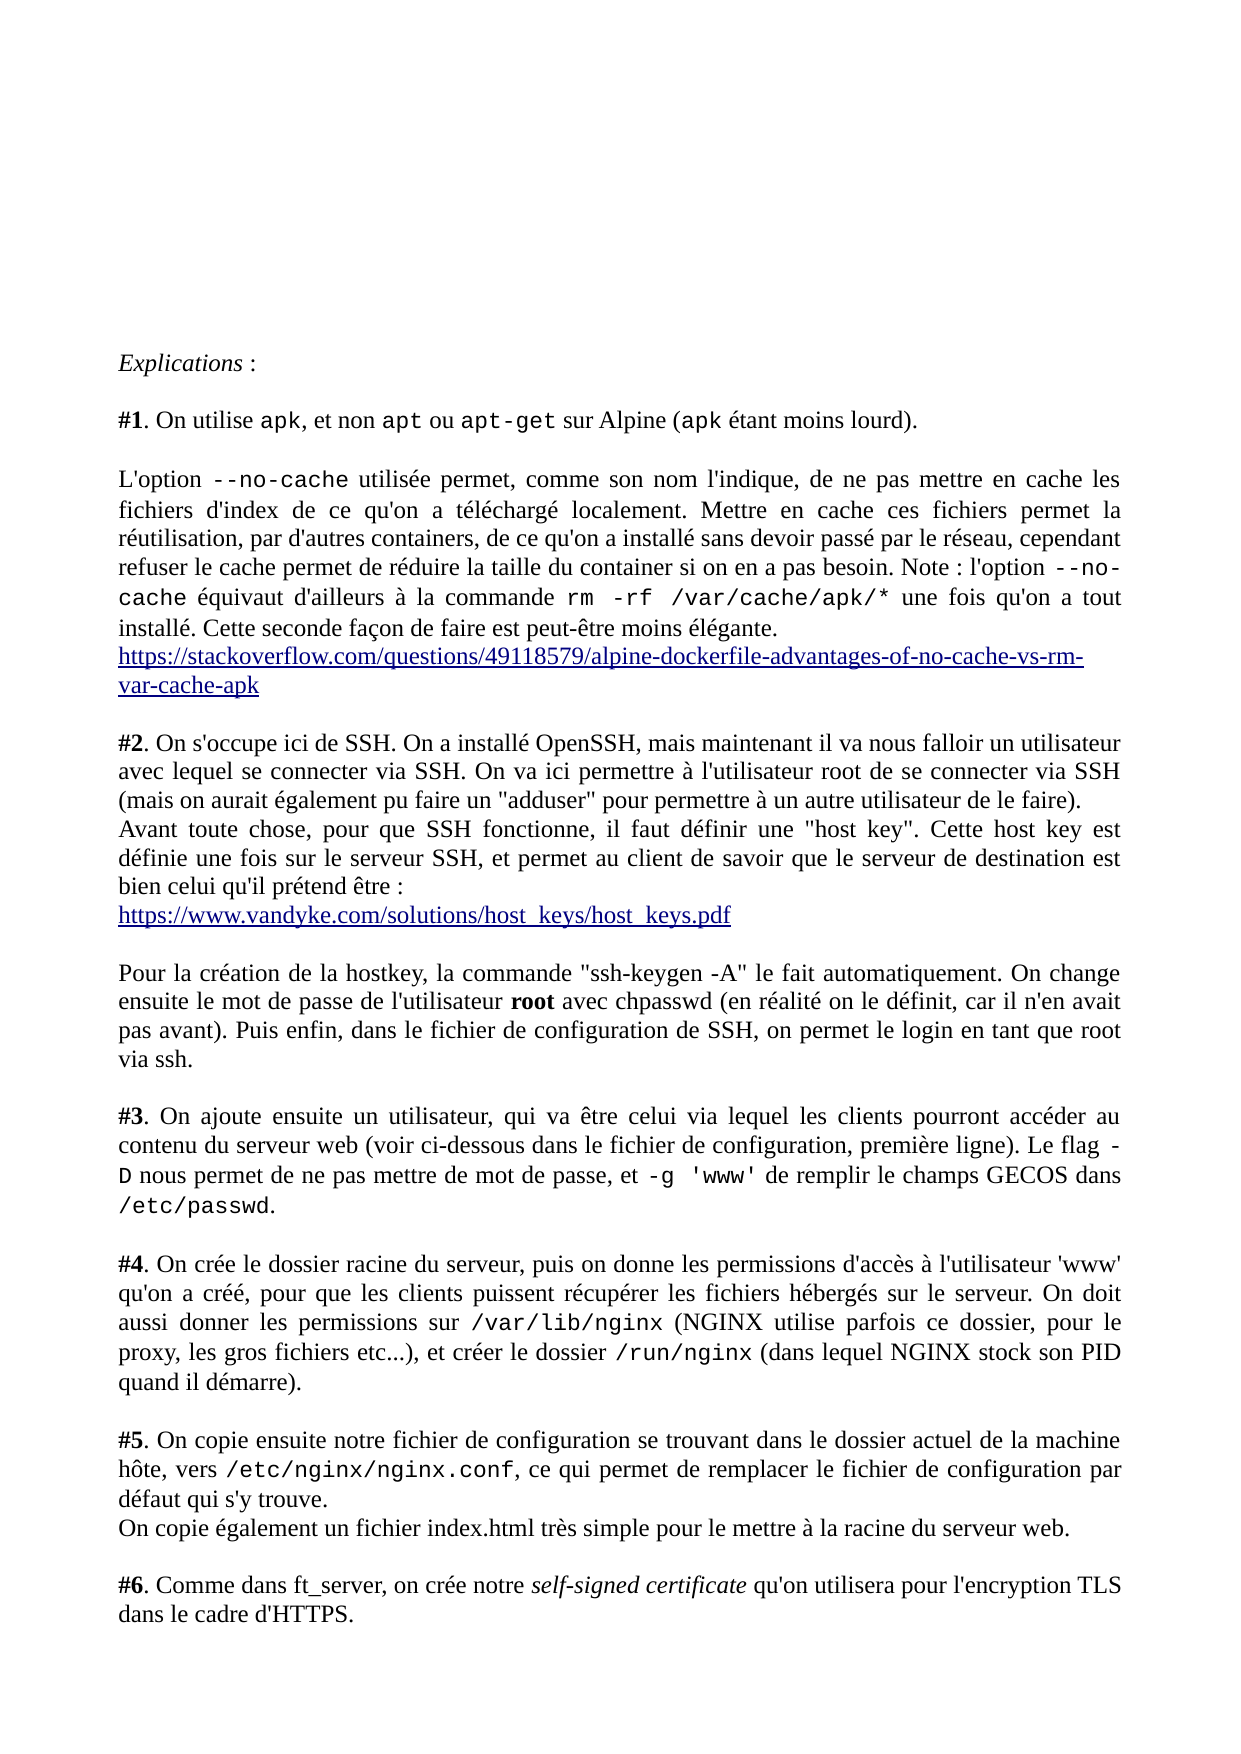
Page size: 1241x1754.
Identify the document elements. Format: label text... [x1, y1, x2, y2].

text #5. On copie ensuite notre fichier de configuration se trouvant dans le dossier actuel de la machine hôte, vers /etc/nginx/nginx.conf, ce qui permet de remplacer le fichier de configuration par défaut qui s'y trouve. [118, 1425, 1122, 1513]
text Explications : [118, 348, 1122, 377]
text https://www.vandyke.com/solutions/host_keys/host_keys.pdf [118, 900, 1122, 929]
text Pour la création de la hostkey, la commande "ssh-keygen -A" le fait automatiquement. On change ensuite le mot de passe de l'utilisateur root avec chpasswd (en réalité on le définit, car il n'en avait pas avant). Puis enfin, dans le fichier de configuration de SSH, on permet le login en tant que root via ssh. [118, 958, 1122, 1073]
text Avant toute chose, pour que SSH fonctionne, il faut définir une "host key". Cette host key est définie une fois sur le serveur SSH, et permet au client de savoir que le serveur de destination est bien celui qu'il prétend être : [118, 814, 1122, 900]
text #1. On utilise apk, et non apt ou apt-get sur Alpine (apk étant moins lourd). [118, 406, 1122, 436]
text #3. On ajoute ensuite un utilisateur, qui va être celui via lequel les clients pourront accéder au contenu du serveur web (voir ci-dessous dans le fichier de configuration, première ligne). Le flag -D nous permet de ne pas mettre de mot de passe, et -g 'www' de remplir le champs GECOS dans /etc/passwd. [118, 1101, 1122, 1221]
text https://stackoverflow.com/questions/49118579/alpine-dockerfile-advantages-of-no-cache-vs-rm-var-cache-apk [118, 641, 1122, 699]
text L'option --no-cache utilisée permet, comme son nom l'indique, de ne pas mettre en cache les fichiers d'index de ce qu'on a téléchargé localement. Mettre en cache ces fichiers permet la réutilisation, par d'autres containers, de ce qu'on a installé sans devoir passé par le réseau, cependant refuser le cache permet de réduire la taille du container si on en a pas besoin. Note : l'option --no-cache équivaut d'ailleurs à la commande rm -rf /var/cache/apk/* une fois qu'on a tout installé. Cette seconde façon de faire est peut-être moins élégante. [118, 464, 1122, 641]
text #6. Comme dans ft_server, on crée notre self-signed certificate qu'on utilisera pour l'encryption TLS dans le cadre d'HTTPS. [118, 1570, 1122, 1628]
text On copie également un fichier index.html très simple pour le mettre à la racine du serveur web. [118, 1513, 1122, 1541]
text #2. On s'occupe ici de SSH. On a installé OpenSSH, mais maintenant il va nous falloir un utilisateur avec lequel se connecter via SSH. On va ici permettre à l'utilisateur root de se connecter via SSH (mais on aurait également pu faire un "adduser" pour permettre à un autre utilisateur de le faire). [118, 728, 1122, 814]
text #4. On crée le dossier racine du serveur, puis on donne les permissions d'accès à l'utilisateur 'www' qu'on a créé, pour que les clients puissent récupérer les fichiers hébergés sur le serveur. On doit aussi donner les permissions sur /var/lib/nginx (NGINX utilise parfois ce dossier, pour le proxy, les gros fichiers etc...), et créer le dossier /run/nginx (dans lequel NGINX stock son PID quand il démarre). [118, 1249, 1122, 1396]
